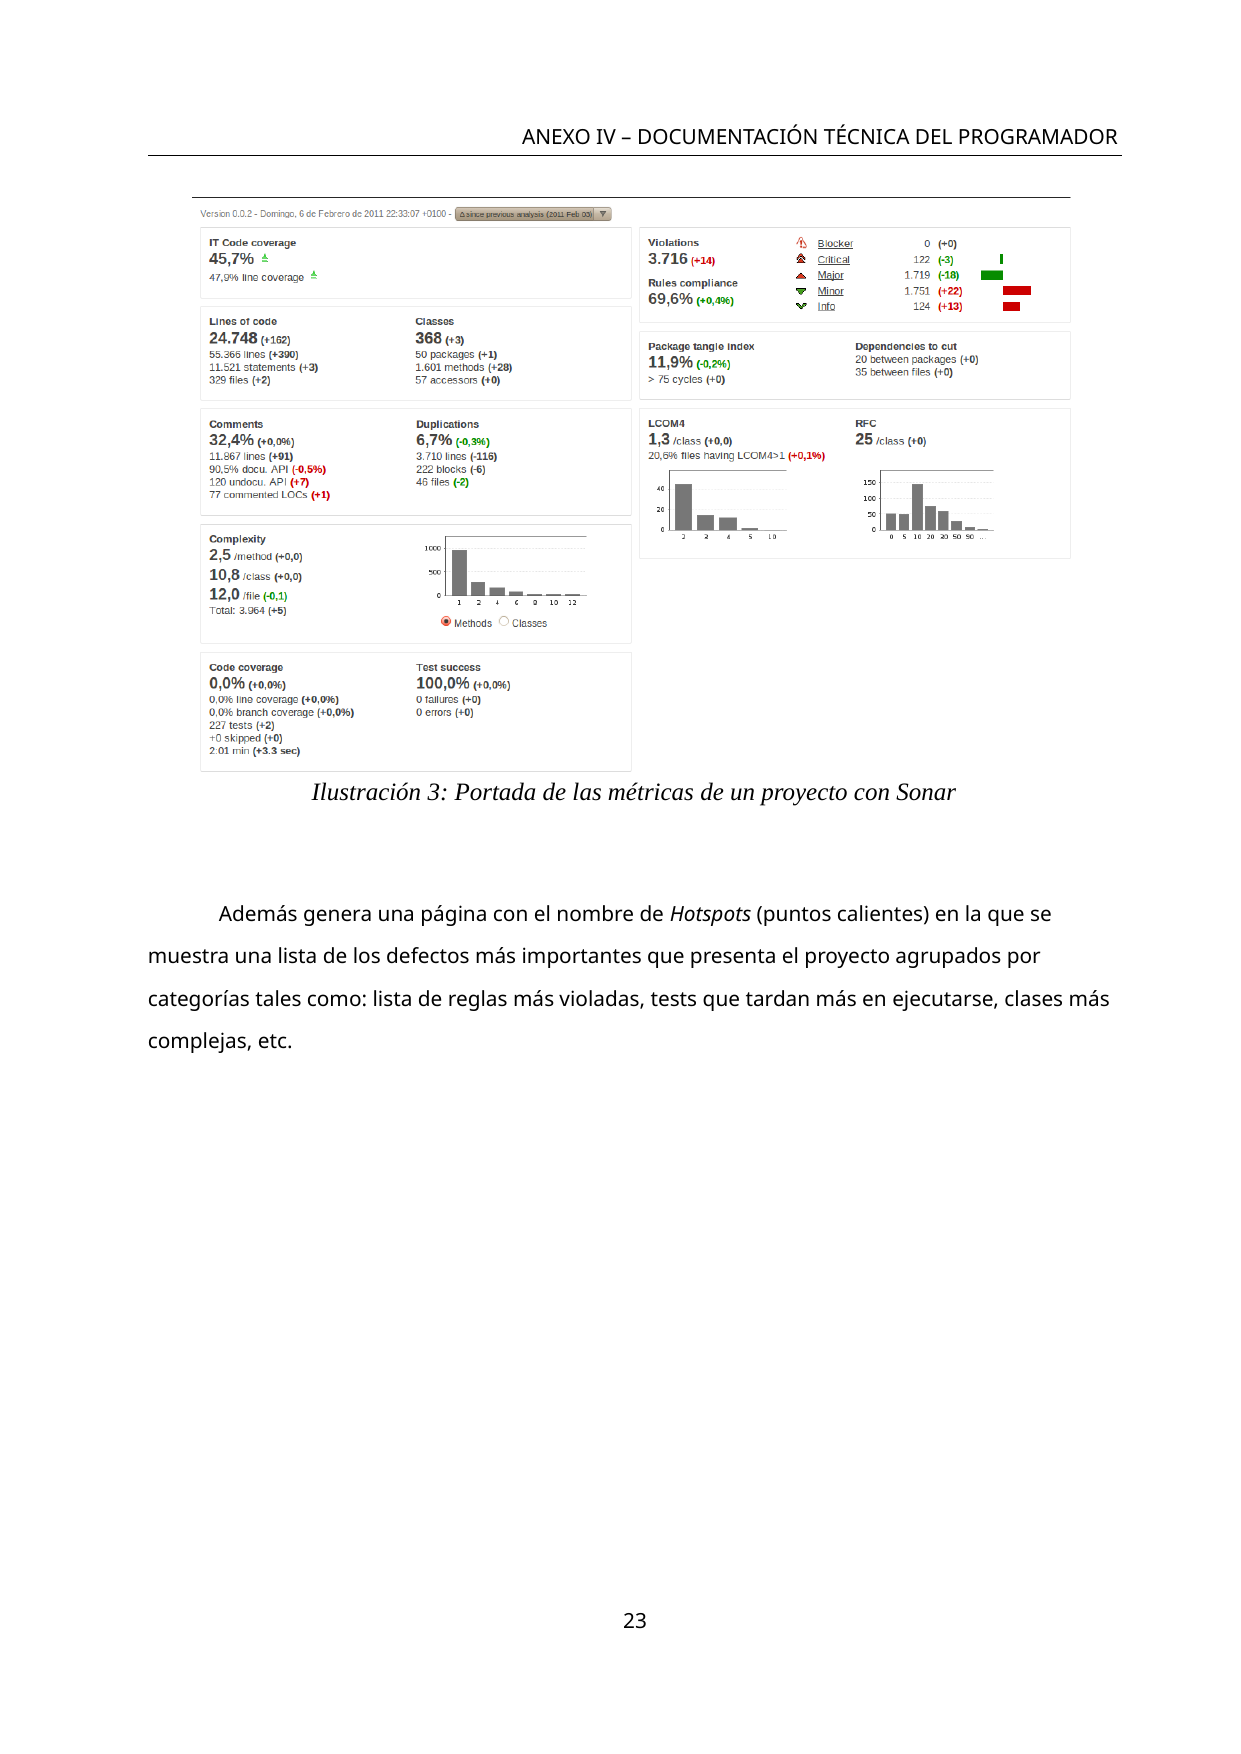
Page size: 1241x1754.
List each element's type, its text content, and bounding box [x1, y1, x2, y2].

text Además genera una página con el nombre de Hotspots (puntos calientes) en la que se muestra una lista de los defectos más importantes que presenta el proyecto agrupados por categorías tales como: lista de reglas más violadas, tests que tardan más en ejecutarse, clases más complejas, etc. [148, 899, 1122, 1055]
text Ilustración 3: Portada de las métricas de un proyecto con Sonar [192, 778, 1078, 806]
picture [192, 197, 1079, 778]
